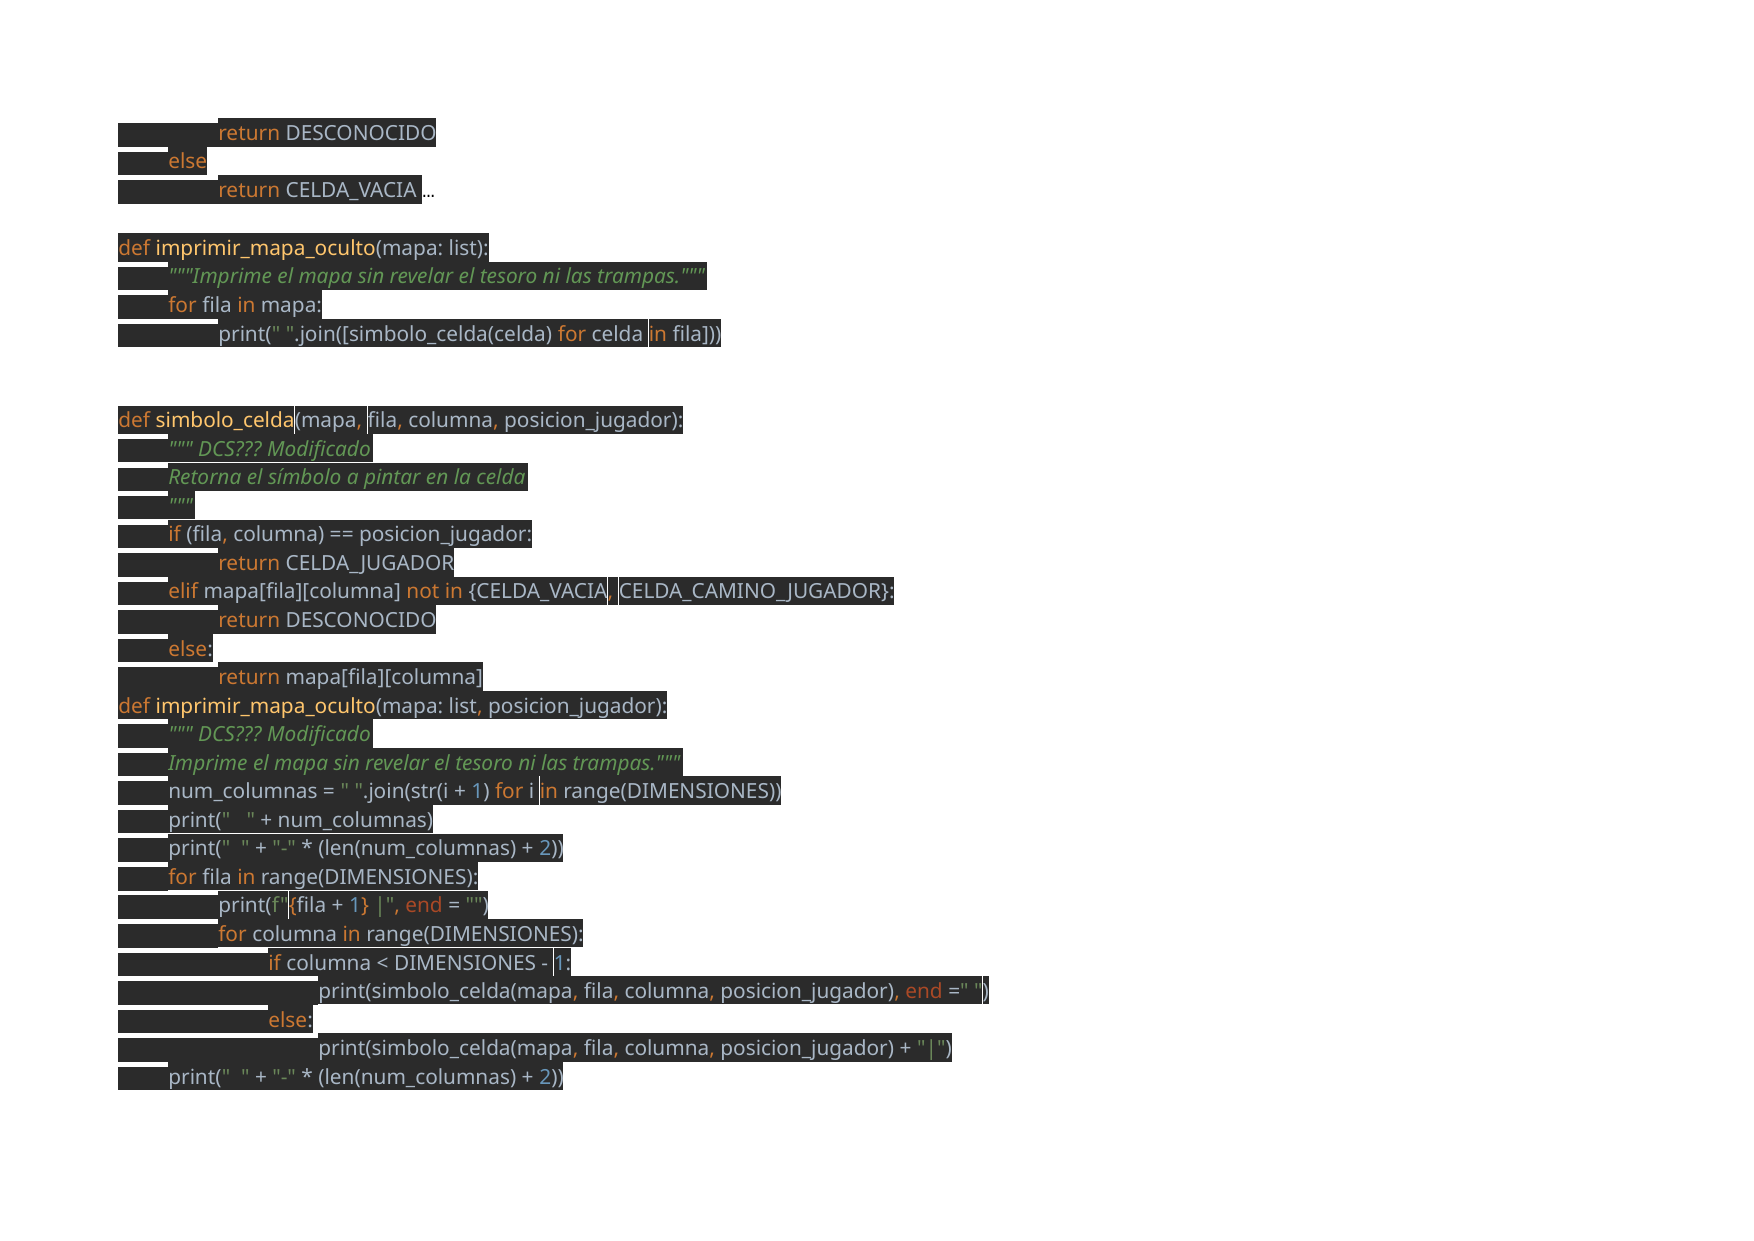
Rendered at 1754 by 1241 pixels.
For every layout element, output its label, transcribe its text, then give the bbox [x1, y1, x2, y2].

table_cell def simbolo_celda(mapa, fila, columna, posicion_jugador): """ DCS??? Modificado Retorna el símbolo a pintar en la celda """ if (fila, columna) == posicion_jugador: return CELDA_JUGADOR elif mapa[fila][columna] not in {CELDA_VACIA, CELDA_CAMINO_JUGADOR}: return DESCONOCIDO else: return mapa[fila][columna] def imprimir_mapa_oculto(mapa: list, posicion_jugador): """ DCS??? Modificado Imprime el mapa sin revelar el tesoro ni las trampas.""" num_columnas = " ".join(str(i + 1) for i in range(DIMENSIONES)) print(" " + num_columnas) print(" " + "-" * (len(num_columnas) + 2)) for fila in range(DIMENSIONES): print(f"{fila + 1} |", end = "") for columna in range(DIMENSIONES): if columna < DIMENSIONES - 1: print(simbolo_celda(mapa, fila, columna, posicion_jugador), end =" ") else: print(simbolo_celda(mapa, fila, columna, posicion_jugador) + "|") print(" " + "-" * (len(num_columnas) + 2)) [118, 406, 1636, 1120]
table_header return DESCONOCIDO else return CELDA_VACIA … def imprimir_mapa_oculto(mapa: list): """Imprime el mapa sin revelar el tesoro ni las trampas.""" for fila in mapa: print(" ".join([simbolo_celda(celda) for celda in fila])) [118, 118, 1636, 406]
